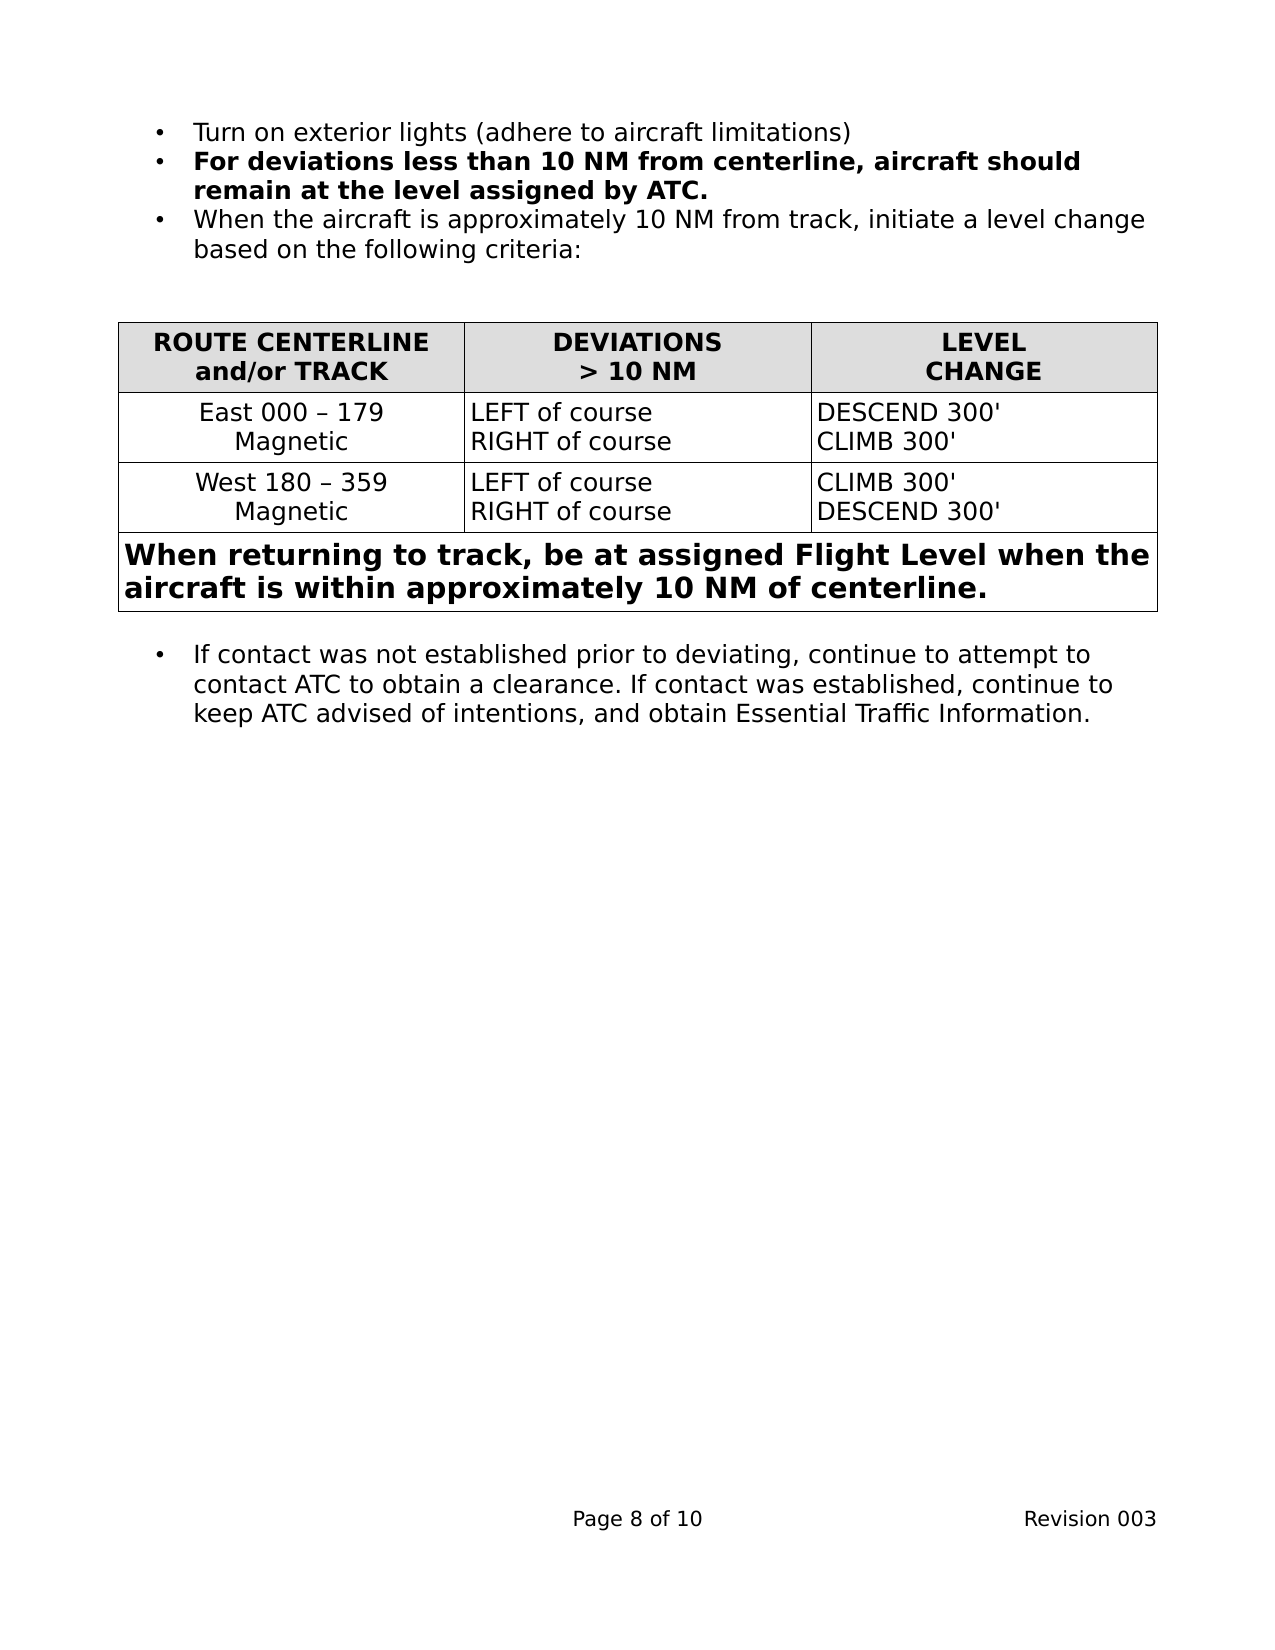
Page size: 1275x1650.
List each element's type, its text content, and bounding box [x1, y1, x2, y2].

table_cell West 180 – 359 Magnetic [119, 463, 464, 532]
table_cell When returning to track, be at assigned Flight Level when the aircraft is within approximately 10 NM of centerline. [119, 533, 1157, 611]
table_header LEVEL CHANGE [812, 323, 1157, 392]
table_cell LEFT of course RIGHT of course [465, 393, 811, 462]
list When the aircraft is approximately 10 NM from track, initiate a level change based on the following criteria: [156, 206, 1157, 264]
table_header DEVIATIONS > 10 NM [465, 323, 811, 392]
table_header ROUTE CENTERLINE and/or TRACK [119, 323, 464, 392]
list If contact was not established prior to deviating, continue to attempt to contact ATC to obtain a clearance. If contact was established, continue to keep ATC advised of intentions, and obtain Essential Traffic Information. [156, 641, 1157, 728]
list For deviations less than 10 NM from centerline, aircraft should remain at the level assigned by ATC. [156, 147, 1157, 206]
table_cell LEFT of course RIGHT of course [465, 463, 811, 532]
table_cell DESCEND 300' CLIMB 300' [812, 393, 1157, 462]
table_cell CLIMB 300' DESCEND 300' [812, 463, 1157, 532]
table_cell East 000 – 179 Magnetic [119, 393, 464, 462]
list Turn on exterior lights (adhere to aircraft limitations) [156, 118, 1157, 147]
